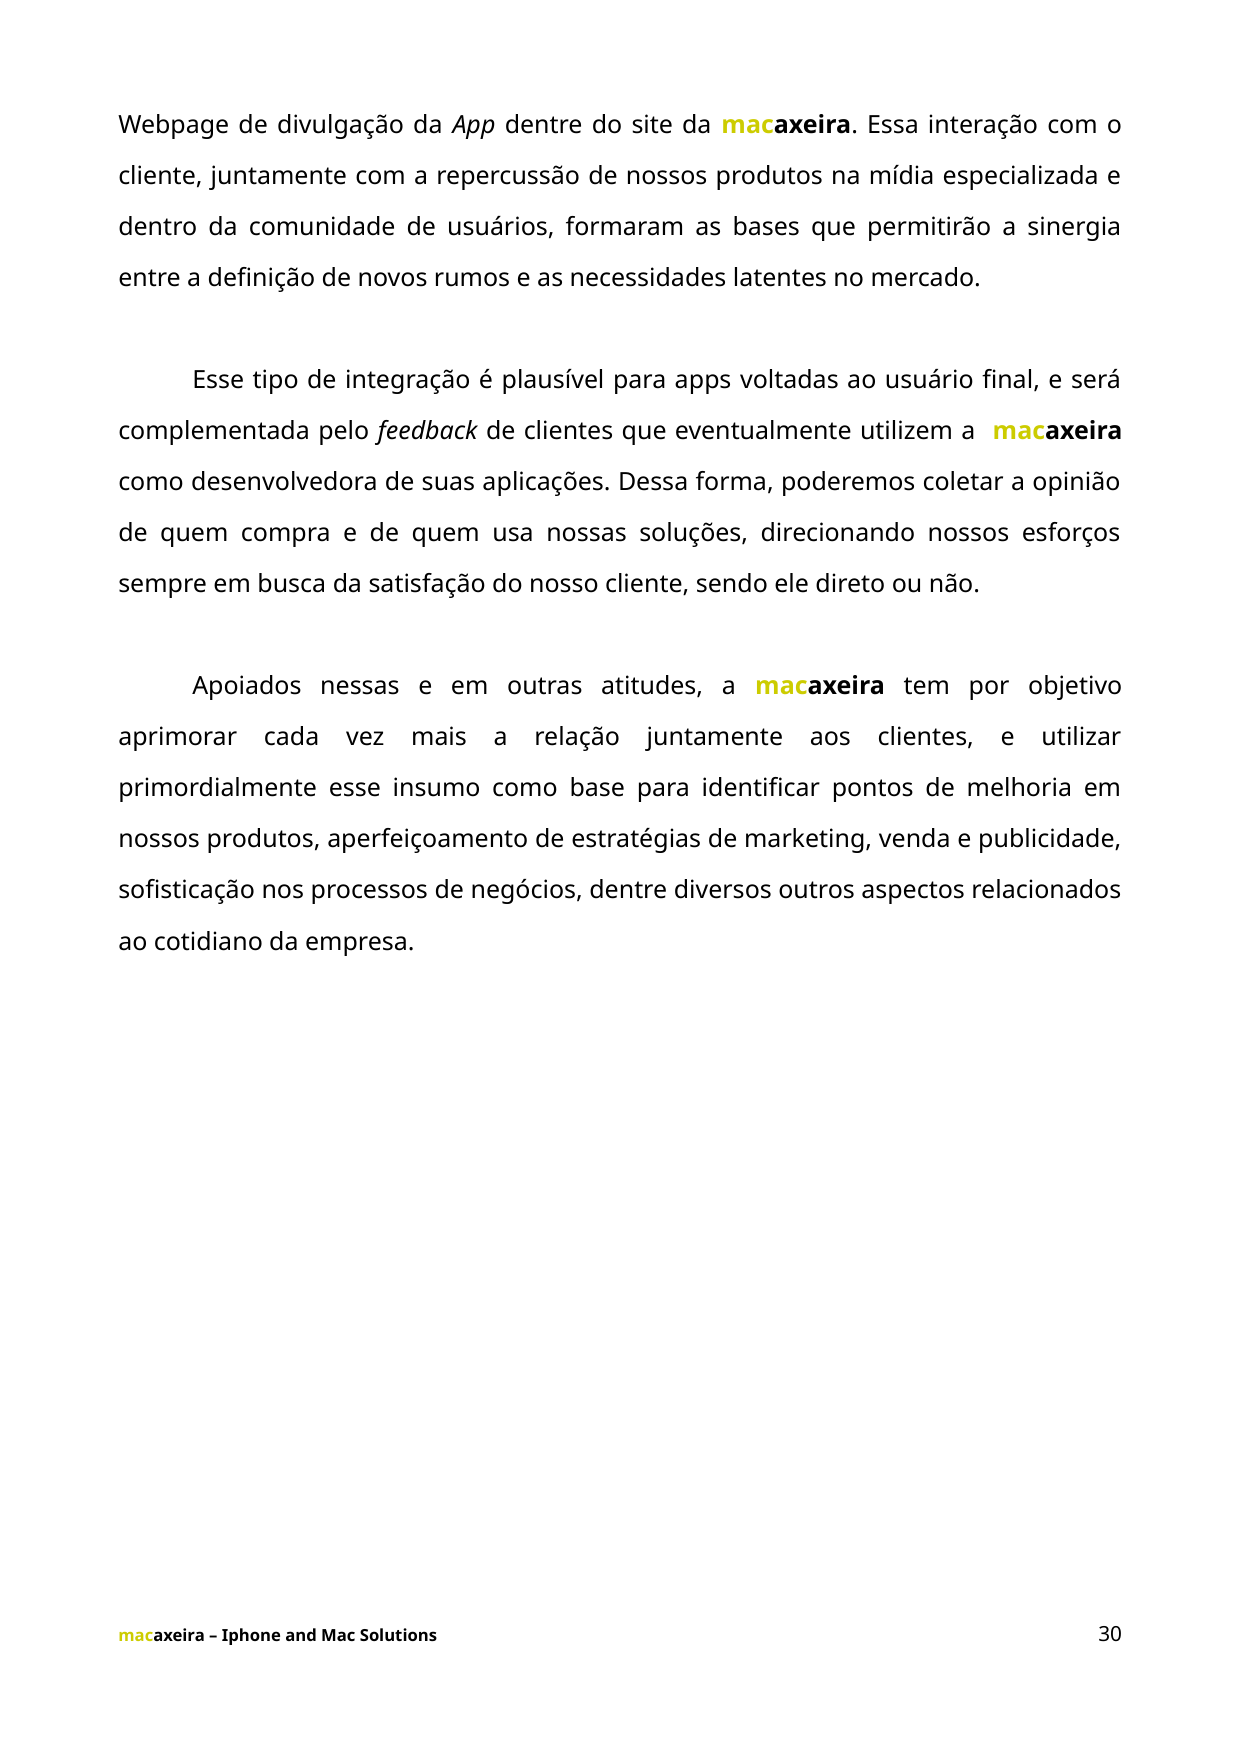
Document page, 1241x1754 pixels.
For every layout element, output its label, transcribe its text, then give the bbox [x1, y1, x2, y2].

text Webpage de divulgação da App dentre do site da macaxeira. Essa interação com o cliente, juntamente com a repercussão de nossos produtos na mídia especializada e dentro da comunidade de usuários, formaram as bases que permitirão a sinergia entre a definição de novos rumos e as necessidades latentes no mercado. [118, 106, 1122, 294]
text Esse tipo de integração é plausível para apps voltadas ao usuário final, e será complementada pelo feedback de clientes que eventualmente utilizem a macaxeira como desenvolvedora de suas aplicações. Dessa forma, poderemos coletar a opinião de quem compra e de quem usa nossas soluções, direcionando nossos esforços sempre em busca da satisfação do nosso cliente, sendo ele direto ou não. [118, 362, 1122, 600]
text Apoiados nessas e em outras atitudes, a macaxeira tem por objetivo aprimorar cada vez mais a relação juntamente aos clientes, e utilizar primordialmente esse insumo como base para identificar pontos de melhoria em nossos produtos, aperfeiçoamento de estratégias de marketing, venda e publicidade, sofisticação nos processos de negócios, dentre diversos outros aspectos relacionados ao cotidiano da empresa. [118, 668, 1122, 957]
